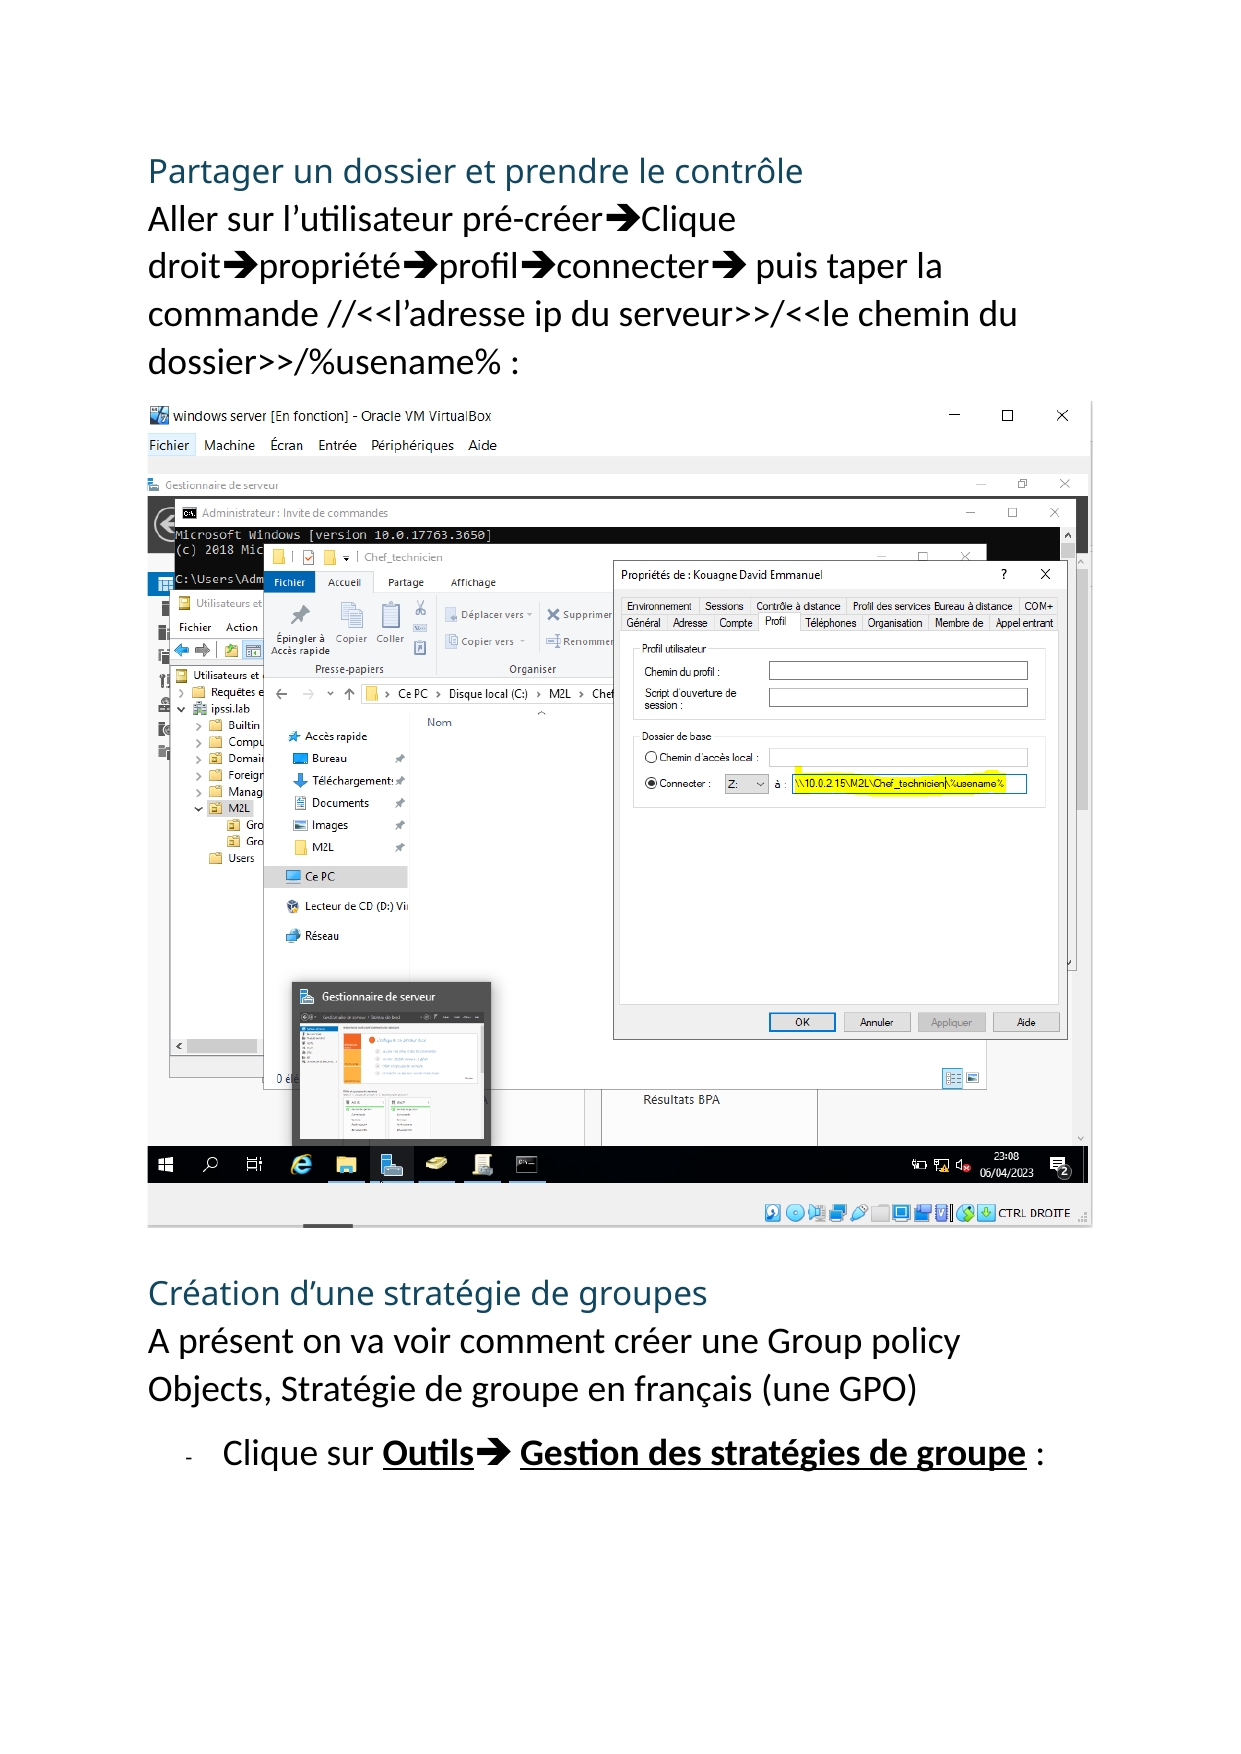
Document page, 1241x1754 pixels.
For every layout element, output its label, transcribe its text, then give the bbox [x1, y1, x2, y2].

text Aller sur l’utilisateur pré-créerClique droitpropriétéprofilconnecter puis taper la commande //<<l’adresse ip du serveur>>/<<le chemin du dossier>>/%usename% : [148, 195, 1093, 383]
subtitle Partager un dossier et prendre le contrôle [148, 148, 1093, 193]
subtitle Création d’une stratégie de groupes [148, 1270, 1093, 1315]
list Clique sur Outils Gestion des stratégies de groupe : [185, 1429, 1093, 1475]
text A présent on va voir comment créer une Group policy Objects, Stratégie de groupe en français (une GPO) [148, 1317, 1093, 1411]
